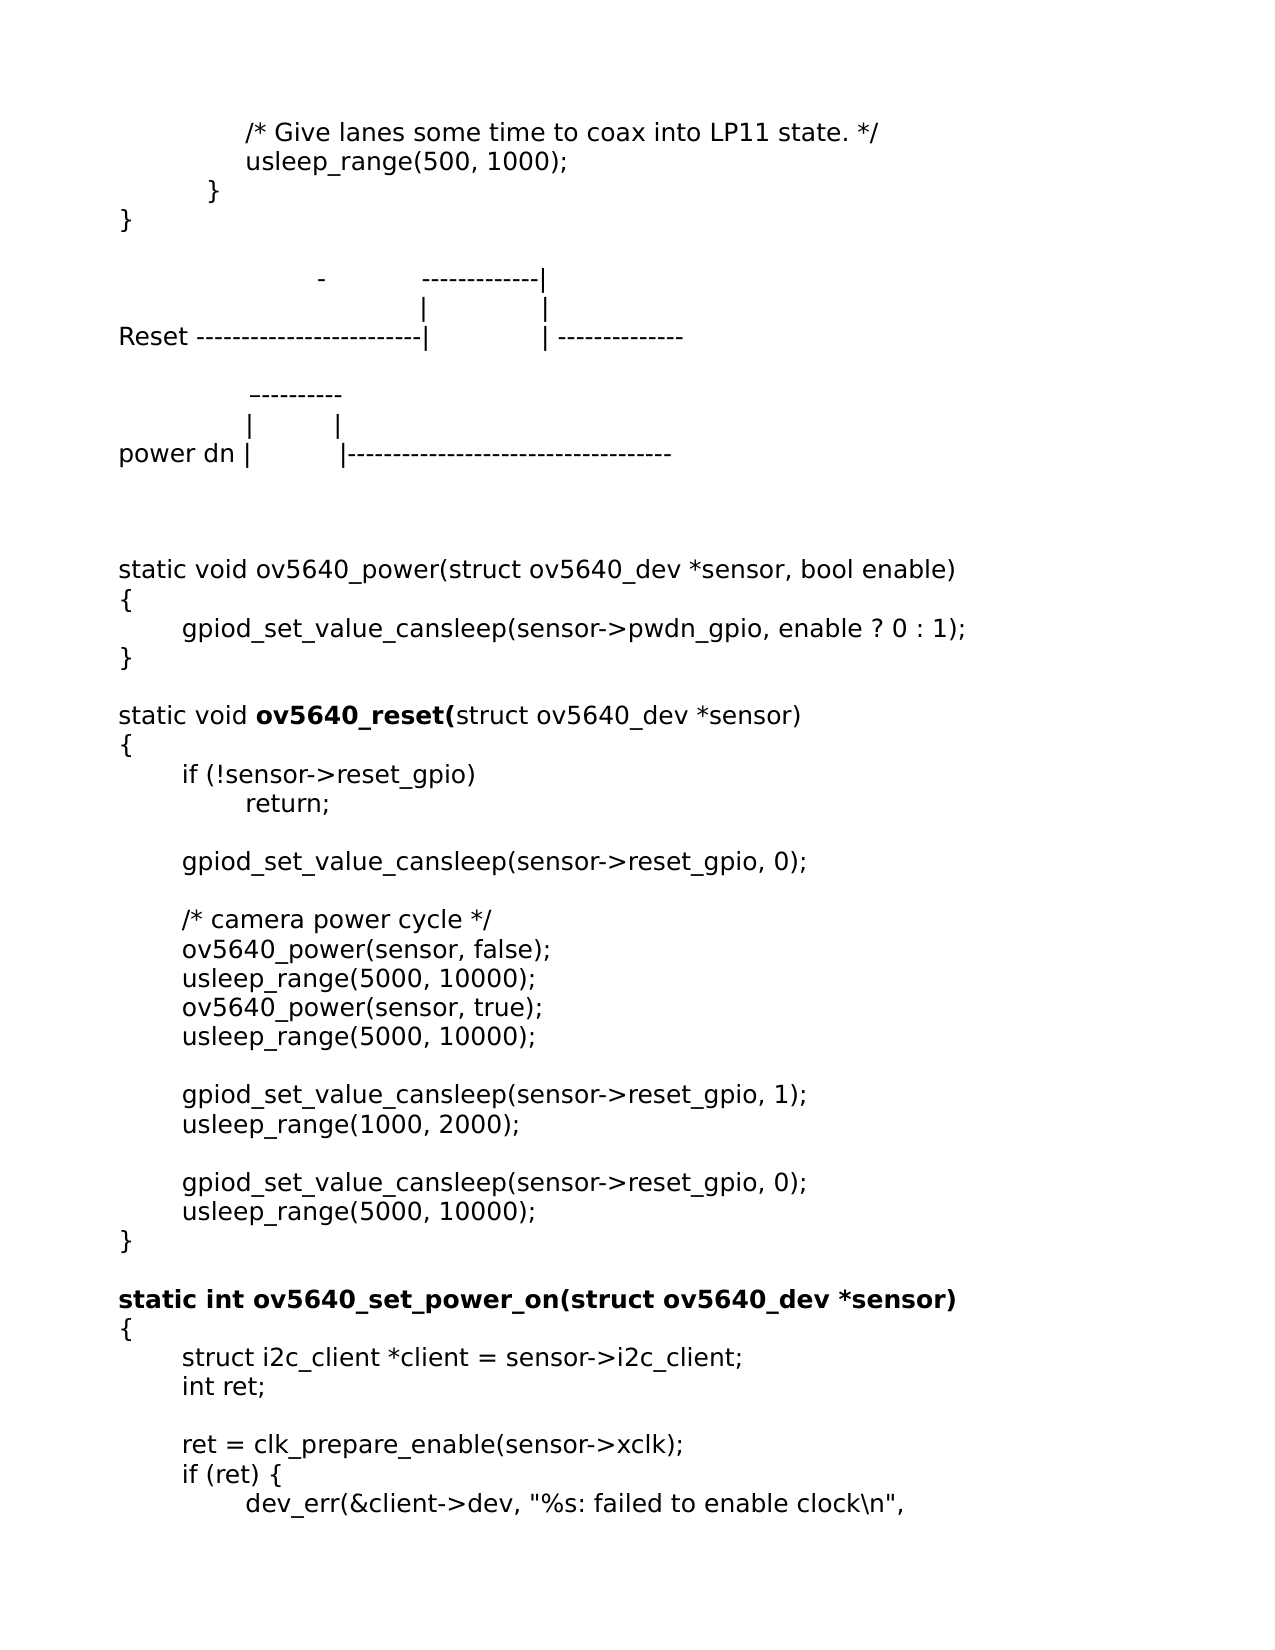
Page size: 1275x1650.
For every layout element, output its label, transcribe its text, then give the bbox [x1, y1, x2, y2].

text struct i2c_client *client = sensor->i2c_client; [118, 1343, 1157, 1372]
text –--------- [118, 381, 1157, 410]
text { [118, 731, 1157, 760]
text if (!sensor->reset_gpio) [118, 760, 1157, 789]
text } [118, 176, 1157, 206]
text Reset -------------------------| | -------------- [118, 322, 1157, 351]
text ov5640_power(sensor, false); [118, 935, 1157, 964]
text usleep_range(5000, 10000); [118, 964, 1157, 993]
text gpiod_set_value_cansleep(sensor->pwdn_gpio, enable ? 0 : 1); [118, 614, 1157, 643]
text | | [118, 410, 1157, 439]
text { [118, 1314, 1157, 1343]
text gpiod_set_value_cansleep(sensor->reset_gpio, 1); [118, 1081, 1157, 1110]
text /* Give lanes some time to coax into LP11 state. */ [118, 118, 1157, 147]
text - -------------| [118, 264, 1157, 293]
text if (ret) { [118, 1460, 1157, 1489]
text power dn | |------------------------------------ [118, 439, 1157, 468]
text dev_err(&client->dev, "%s: failed to enable clock\n", [118, 1489, 1157, 1518]
text usleep_range(5000, 10000); [118, 1022, 1157, 1051]
text /* camera power cycle */ [118, 906, 1157, 935]
text usleep_range(5000, 10000); [118, 1197, 1157, 1226]
text gpiod_set_value_cansleep(sensor->reset_gpio, 0); [118, 847, 1157, 876]
text static void ov5640_power(struct ov5640_dev *sensor, bool enable) [118, 556, 1157, 585]
text int ret; [118, 1372, 1157, 1401]
text usleep_range(500, 1000); [118, 147, 1157, 176]
text | | [118, 293, 1157, 322]
text usleep_range(1000, 2000); [118, 1110, 1157, 1139]
text } [118, 1226, 1157, 1256]
text { [118, 585, 1157, 614]
text gpiod_set_value_cansleep(sensor->reset_gpio, 0); [118, 1168, 1157, 1197]
text return; [118, 789, 1157, 818]
text static void ov5640_reset(struct ov5640_dev *sensor) [118, 701, 1157, 731]
text static int ov5640_set_power_on(struct ov5640_dev *sensor) [118, 1285, 1157, 1314]
text } [118, 206, 1157, 235]
text } [118, 643, 1157, 672]
text ov5640_power(sensor, true); [118, 993, 1157, 1022]
text ret = clk_prepare_enable(sensor->xclk); [118, 1431, 1157, 1460]
